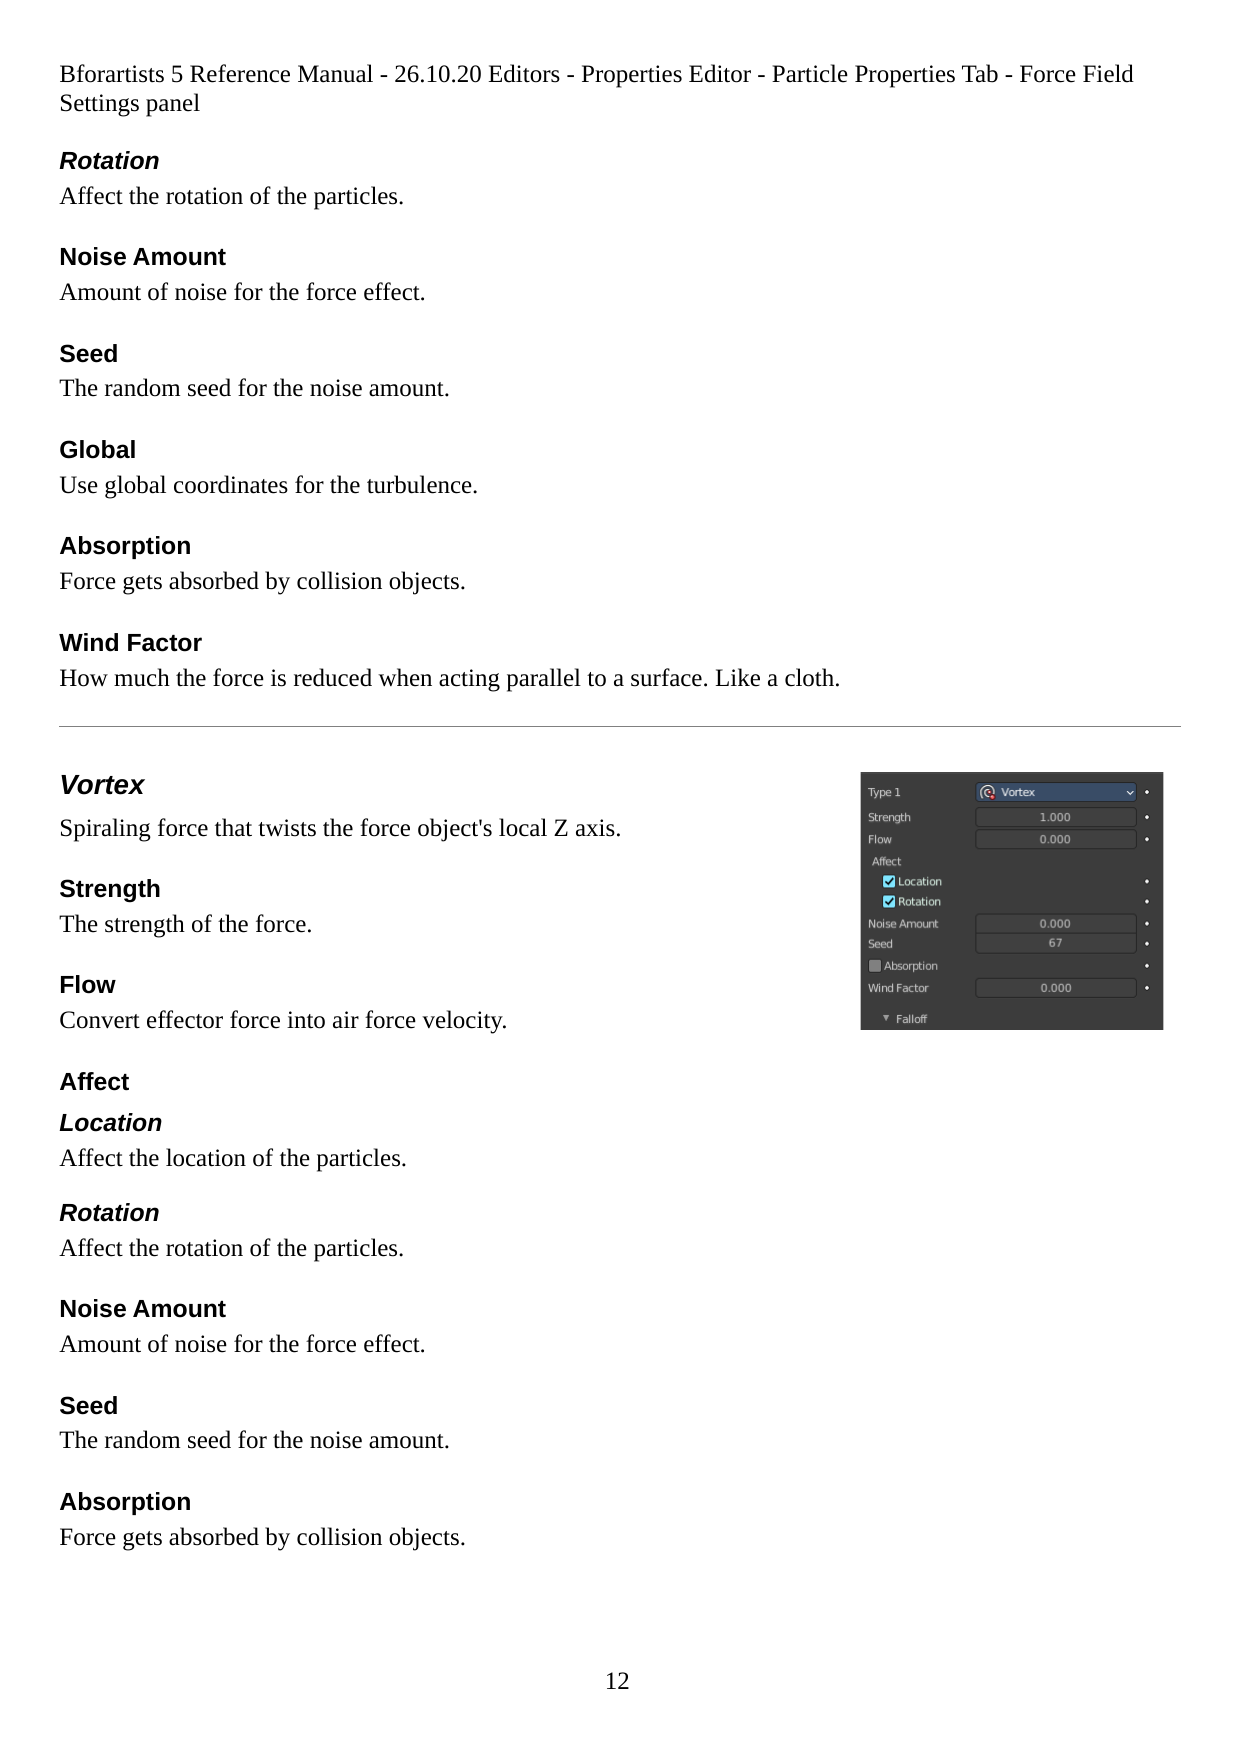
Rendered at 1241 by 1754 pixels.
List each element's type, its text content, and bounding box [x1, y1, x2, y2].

text Convert effector force into air force velocity. [59, 1005, 1181, 1034]
subtitle Strength [59, 874, 860, 903]
subtitle Seed [59, 1391, 1181, 1419]
text Spiraling force that twists the force object's local Z axis. [59, 813, 860, 841]
subtitle Global [59, 435, 1181, 464]
text The random seed for the noise amount. [59, 1426, 1181, 1454]
subtitle Rotation [59, 146, 1181, 174]
subtitle Flow [59, 971, 860, 999]
subtitle [1164, 874, 1181, 903]
subtitle Noise Amount [59, 242, 1181, 271]
subtitle Seed [59, 339, 1181, 367]
text Affect the rotation of the particles. [59, 181, 1181, 209]
subtitle Noise Amount [59, 1294, 1181, 1323]
text The random seed for the noise amount. [59, 373, 1181, 402]
text Amount of noise for the force effect. [59, 277, 1181, 306]
subtitle Absorption [59, 1487, 1181, 1516]
subtitle Location [59, 1108, 1181, 1137]
subtitle Affect [59, 1067, 1181, 1096]
subtitle Rotation [59, 1198, 1181, 1227]
text Force gets absorbed by collision objects. [59, 1522, 1181, 1551]
picture [860, 772, 1164, 1030]
subtitle [1164, 971, 1181, 999]
subtitle Absorption [59, 531, 1181, 560]
subtitle Wind Factor [59, 628, 1181, 656]
text Force gets absorbed by collision objects. [59, 566, 1181, 595]
text How much the force is reduced when acting parallel to a surface. Like a cloth. [59, 663, 1181, 691]
text Affect the rotation of the particles. [59, 1233, 1181, 1262]
text Affect the location of the particles. [59, 1143, 1181, 1172]
subtitle Vortex [59, 768, 1181, 800]
text Use global coordinates for the turbulence. [59, 470, 1181, 499]
text The strength of the force. [59, 909, 860, 938]
text Amount of noise for the force effect. [59, 1329, 1181, 1358]
